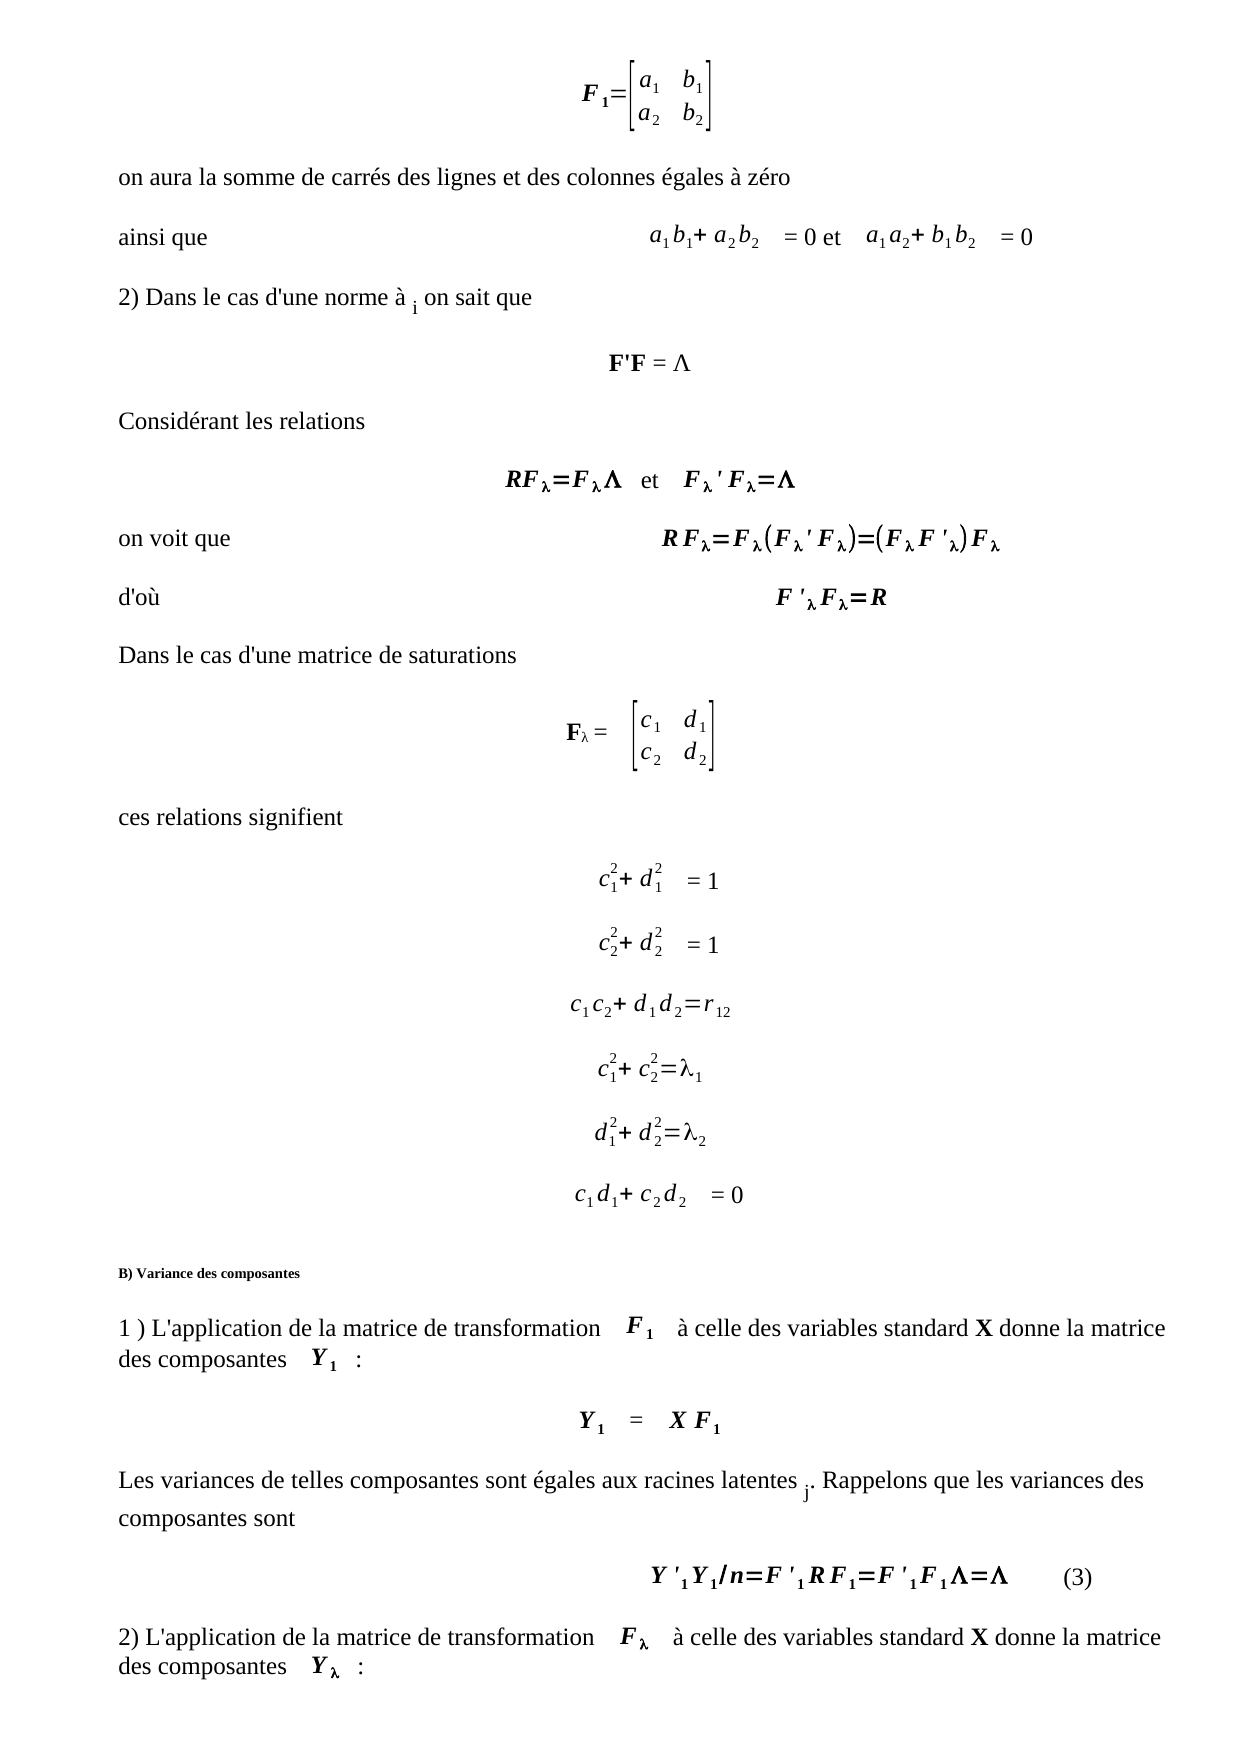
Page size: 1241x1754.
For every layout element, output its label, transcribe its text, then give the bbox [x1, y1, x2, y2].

text = 0 [118, 1179, 1181, 1211]
subtitle B) Variance des composantes [118, 1265, 1181, 1282]
text Les variances de telles composantes sont égales aux racines latentes j. Rappelons que les variances des composantes sont [118, 1466, 1181, 1532]
text ainsi que = 0 et = 0 [118, 221, 1181, 252]
text = 1 [118, 860, 1181, 895]
text Fλ = [118, 699, 1181, 773]
text 1 ) L'application de la matrice de transformation à celle des variables standard X donne la matrice des composantes : [118, 1311, 1181, 1374]
text on aura la somme de carrés des lignes et des colonnes égales à zéro [118, 162, 1181, 191]
text F'F = Λ [118, 348, 1181, 377]
text on voit que [118, 523, 771, 553]
text (3) [118, 1561, 1181, 1592]
text d'où [118, 582, 1181, 611]
text = [118, 1404, 1181, 1436]
text on voit que [961, 523, 1181, 553]
text = 1 [118, 925, 1181, 960]
text 2) L'application de la matrice de transformation à celle des variables standard X donne la matrice des composantes : [118, 1622, 1181, 1679]
text 2) Dans le cas d'une norme à i on sait que [118, 282, 1181, 319]
text et [118, 465, 1181, 493]
text Considérant les relations [118, 406, 1181, 435]
text on voit que [879, 523, 963, 553]
text on voit que [768, 523, 852, 553]
text on voit que [850, 523, 882, 553]
text Dans le cas d'une matrice de saturations [118, 641, 1181, 669]
text ces relations signifient [118, 802, 1181, 831]
